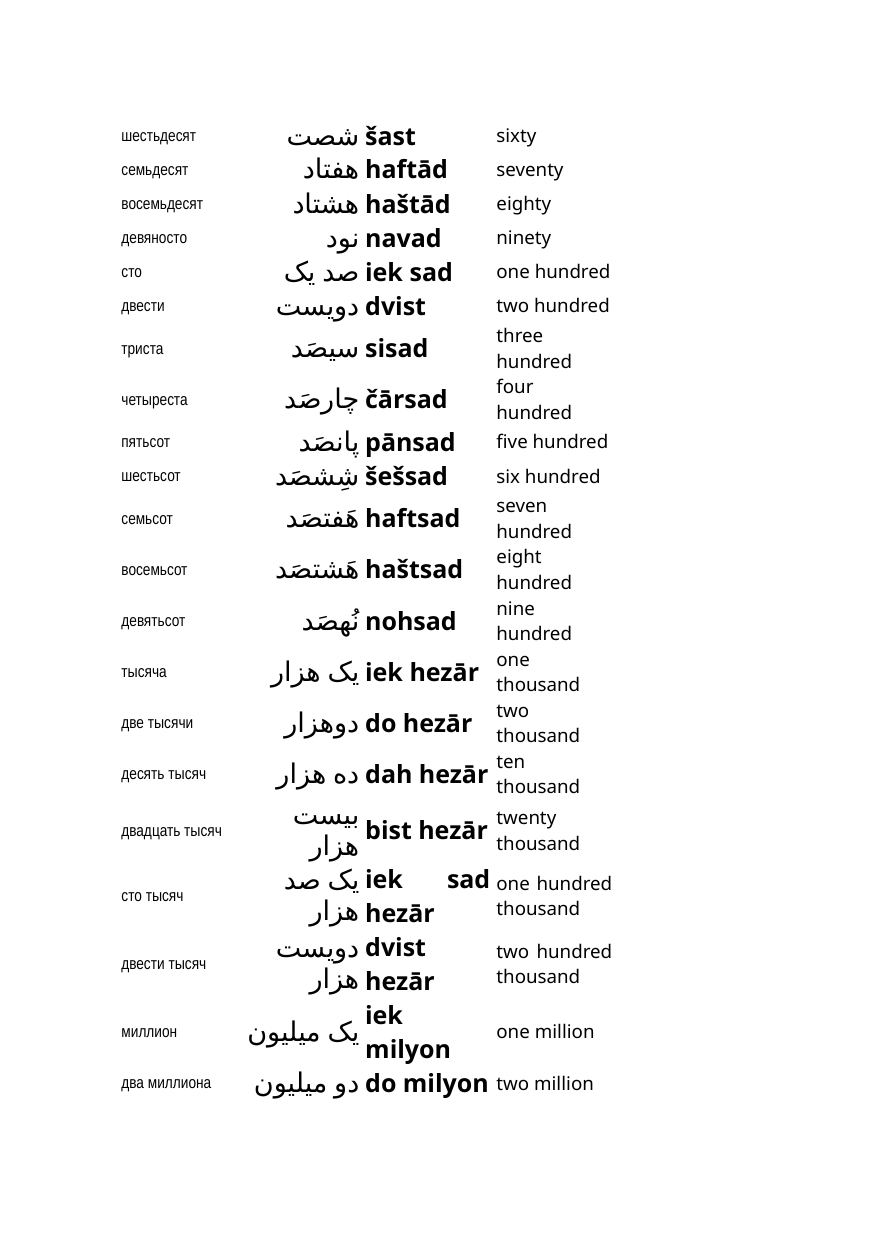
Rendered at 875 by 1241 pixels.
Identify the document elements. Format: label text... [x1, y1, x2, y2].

table_cell هَشتصَد [240, 544, 362, 595]
table_cell двести тысяч [118, 929, 240, 997]
table_cell بیست هزار [240, 799, 362, 861]
table_cell триста [118, 323, 240, 373]
table_cell one hundred [493, 254, 615, 288]
table_cell шестьсот [118, 459, 240, 493]
table_cell десять тысяч [118, 748, 240, 799]
table_cell девяносто [118, 220, 240, 254]
table_cell دویست [240, 289, 362, 322]
table_cell do milyon [362, 1066, 493, 1100]
table_cell dvist hezār [362, 929, 493, 997]
table_cell двести [118, 289, 240, 322]
table_cell two hundred [493, 289, 615, 322]
table_cell восемьсот [118, 544, 240, 595]
table_cell семьдесят [118, 152, 240, 186]
table_cell one thousand [493, 646, 615, 697]
table_cell семьсот [118, 493, 240, 544]
table_cell четыреста [118, 374, 240, 424]
table_cell هشتاد [240, 186, 362, 220]
table_cell eight hundred [493, 544, 615, 595]
table_cell هفتاد [240, 152, 362, 186]
table_cell three hundred [493, 323, 615, 373]
table_cell čārsad [362, 374, 493, 424]
table_cell seven hundred [493, 493, 615, 544]
table_cell twenty thousand [493, 799, 615, 861]
table_cell ten thousand [493, 748, 615, 799]
table_cell haftsad [362, 493, 493, 544]
table_cell eighty [493, 186, 615, 220]
table_cell pānsad [362, 425, 493, 459]
table_cell восемьдесят [118, 186, 240, 220]
table_cell haštād [362, 186, 493, 220]
table_cell one hundred thousand [493, 861, 615, 929]
table_cell four hundred [493, 374, 615, 424]
table_cell one million [493, 998, 615, 1066]
table_cell یک میلیون [240, 998, 362, 1066]
table_cell seventy [493, 152, 615, 186]
table_cell dvist [362, 289, 493, 322]
table_cell šešsad [362, 459, 493, 493]
table_cell سیصَد [240, 323, 362, 373]
table_cell پانصَد [240, 425, 362, 459]
table_cell haftād [362, 152, 493, 186]
table_cell چارصَد [240, 374, 362, 424]
table_cell две тысячи [118, 697, 240, 748]
table_cell iek hezār [362, 646, 493, 697]
table_cell šast [362, 118, 493, 152]
table_cell миллион [118, 998, 240, 1066]
table_cell haštsad [362, 544, 493, 595]
table_cell do hezār [362, 697, 493, 748]
table_cell هَفتصَد [240, 493, 362, 544]
table_cell یک صد هزار [240, 861, 362, 929]
table_cell sixty [493, 118, 615, 152]
table_cell یک هزار [240, 646, 362, 697]
table_cell شصت [240, 118, 362, 152]
table_cell bist hezār [362, 799, 493, 861]
table_cell six hundred [493, 459, 615, 493]
table_cell шестьдесят [118, 118, 240, 152]
table_cell iek sad [362, 254, 493, 288]
table_cell девятьсот [118, 595, 240, 646]
table_cell dah hezār [362, 748, 493, 799]
table_cell navad [362, 220, 493, 254]
table_cell sisad [362, 323, 493, 373]
table_cell نود [240, 220, 362, 254]
table_cell сто тысяч [118, 861, 240, 929]
table_cell دویست هزار [240, 929, 362, 997]
table_cell five hundred [493, 425, 615, 459]
table_cell two million [493, 1066, 615, 1100]
table_cell nine hundred [493, 595, 615, 646]
table_cell пятьсот [118, 425, 240, 459]
table_cell two hundred thousand [493, 929, 615, 997]
table_cell iek sad hezār [362, 861, 493, 929]
table_cell two thousand [493, 697, 615, 748]
table_cell два миллиона [118, 1066, 240, 1100]
table_cell صد یک [240, 254, 362, 288]
table_cell ده هزار [240, 748, 362, 799]
table_cell iek milyon [362, 998, 493, 1066]
table_cell сто [118, 254, 240, 288]
table_cell نُهصَد [240, 595, 362, 646]
table_cell тысяча [118, 646, 240, 697]
table_cell ninety [493, 220, 615, 254]
table_cell دوهزار [240, 697, 362, 748]
table_cell двадцать тысяч [118, 799, 240, 861]
table_cell دو میلیون [240, 1066, 362, 1100]
table_cell شِشصَد [240, 459, 362, 493]
table_cell nohsad [362, 595, 493, 646]
